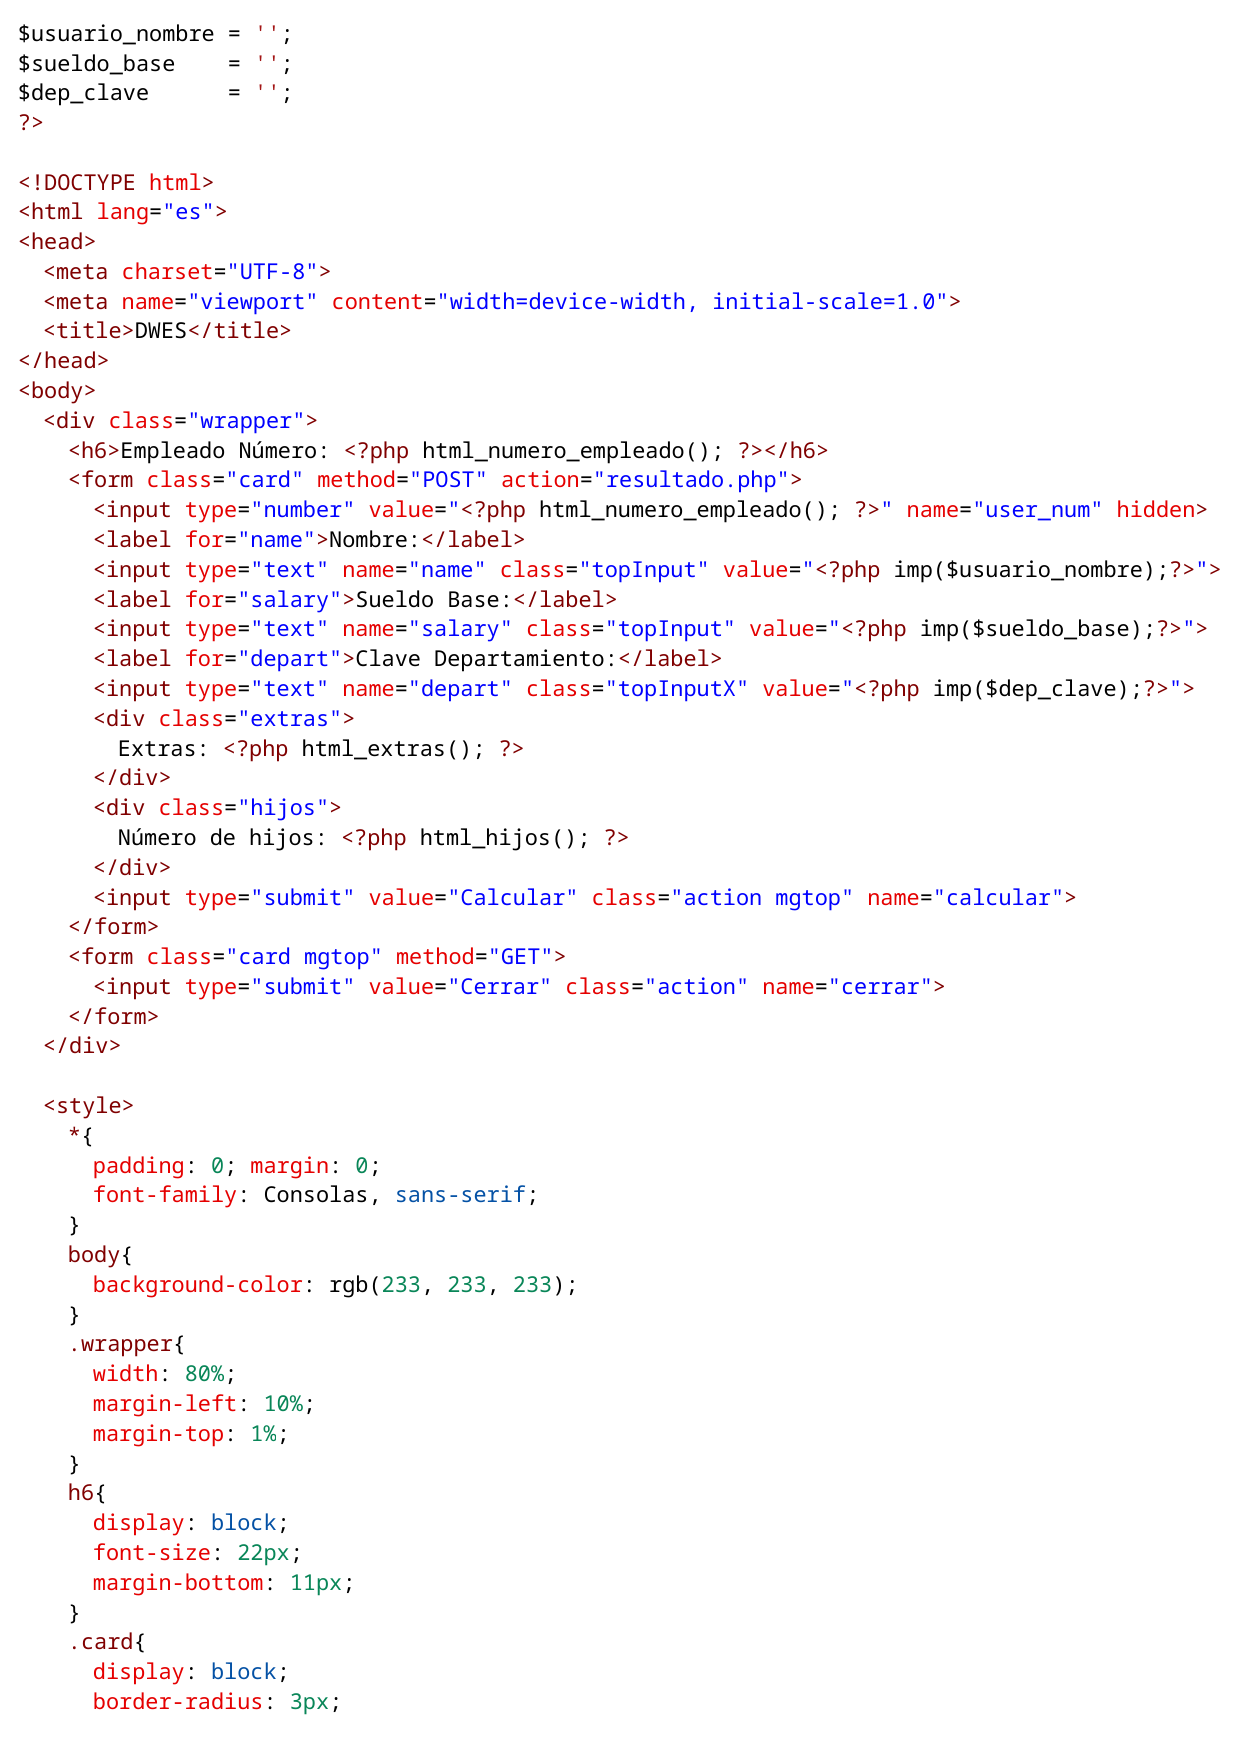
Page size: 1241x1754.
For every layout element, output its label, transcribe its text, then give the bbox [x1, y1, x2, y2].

text <input type="submit" value="Cerrar" class="action" name="cerrar"> [18, 971, 1222, 1001]
text </div> [18, 1031, 1222, 1060]
text .card{ [18, 1626, 1222, 1656]
text } [18, 1298, 1222, 1328]
text <meta charset="UTF-8"> [18, 256, 1222, 286]
text Número de hijos: <?php html_hijos(); ?> [18, 822, 1222, 852]
text } [18, 1209, 1222, 1239]
text width: 80%; [18, 1358, 1222, 1388]
text <form class="card mgtop" method="GET"> [18, 941, 1222, 971]
text } [18, 1596, 1222, 1626]
text padding: 0; margin: 0; [18, 1149, 1222, 1179]
text <div class="extras"> [18, 703, 1222, 733]
text </form> [18, 911, 1222, 941]
text <html lang="es"> [18, 196, 1222, 226]
text $usuario_nombre = ''; [18, 18, 1222, 47]
text $sueldo_base = ''; [18, 47, 1222, 77]
text Extras: <?php html_extras(); ?> [18, 733, 1222, 762]
text <head> [18, 226, 1222, 256]
text <body> [18, 375, 1222, 405]
text border-radius: 3px; [18, 1686, 1222, 1716]
text body{ [18, 1239, 1222, 1269]
text <meta name="viewport" content="width=device-width, initial-scale=1.0"> [18, 286, 1222, 316]
text </head> [18, 345, 1222, 375]
text </form> [18, 1001, 1222, 1031]
text background-color: rgb(233, 233, 233); [18, 1269, 1222, 1298]
text <input type="submit" value="Calcular" class="action mgtop" name="calcular"> [18, 882, 1222, 911]
text h6{ [18, 1477, 1222, 1507]
text ?> [18, 107, 1222, 137]
text <!DOCTYPE html> [18, 167, 1222, 196]
text <label for="name">Nombre:</label> [18, 524, 1222, 554]
text <title>DWES</title> [18, 316, 1222, 345]
text <input type="text" name="salary" class="topInput" value="<?php imp($sueldo_base);?>"> [18, 613, 1222, 643]
text <input type="text" name="depart" class="topInputX" value="<?php imp($dep_clave);?>"> [18, 673, 1222, 703]
text <h6>Empleado Número: <?php html_numero_empleado(); ?></h6> [18, 435, 1222, 464]
text margin-left: 10%; [18, 1388, 1222, 1418]
text $dep_clave = ''; [18, 77, 1222, 107]
text font-size: 22px; [18, 1537, 1222, 1567]
text <input type="number" value="<?php html_numero_empleado(); ?>" name="user_num" hidden> [18, 494, 1222, 524]
text } [18, 1447, 1222, 1477]
text <div class="wrapper"> [18, 405, 1222, 435]
text .wrapper{ [18, 1328, 1222, 1358]
text <label for="depart">Clave Departamiento:</label> [18, 643, 1222, 673]
text display: block; [18, 1656, 1222, 1686]
text margin-bottom: 11px; [18, 1567, 1222, 1596]
text display: block; [18, 1507, 1222, 1537]
text *{ [18, 1120, 1222, 1149]
text <label for="salary">Sueldo Base:</label> [18, 584, 1222, 613]
text </div> [18, 852, 1222, 882]
text font-family: Consolas, sans-serif; [18, 1179, 1222, 1209]
text </div> [18, 762, 1222, 792]
text <div class="hijos"> [18, 792, 1222, 822]
text <style> [18, 1090, 1222, 1120]
text <form class="card" method="POST" action="resultado.php"> [18, 464, 1222, 494]
text <input type="text" name="name" class="topInput" value="<?php imp($usuario_nombre);?>"> [18, 554, 1222, 584]
text margin-top: 1%; [18, 1418, 1222, 1447]
